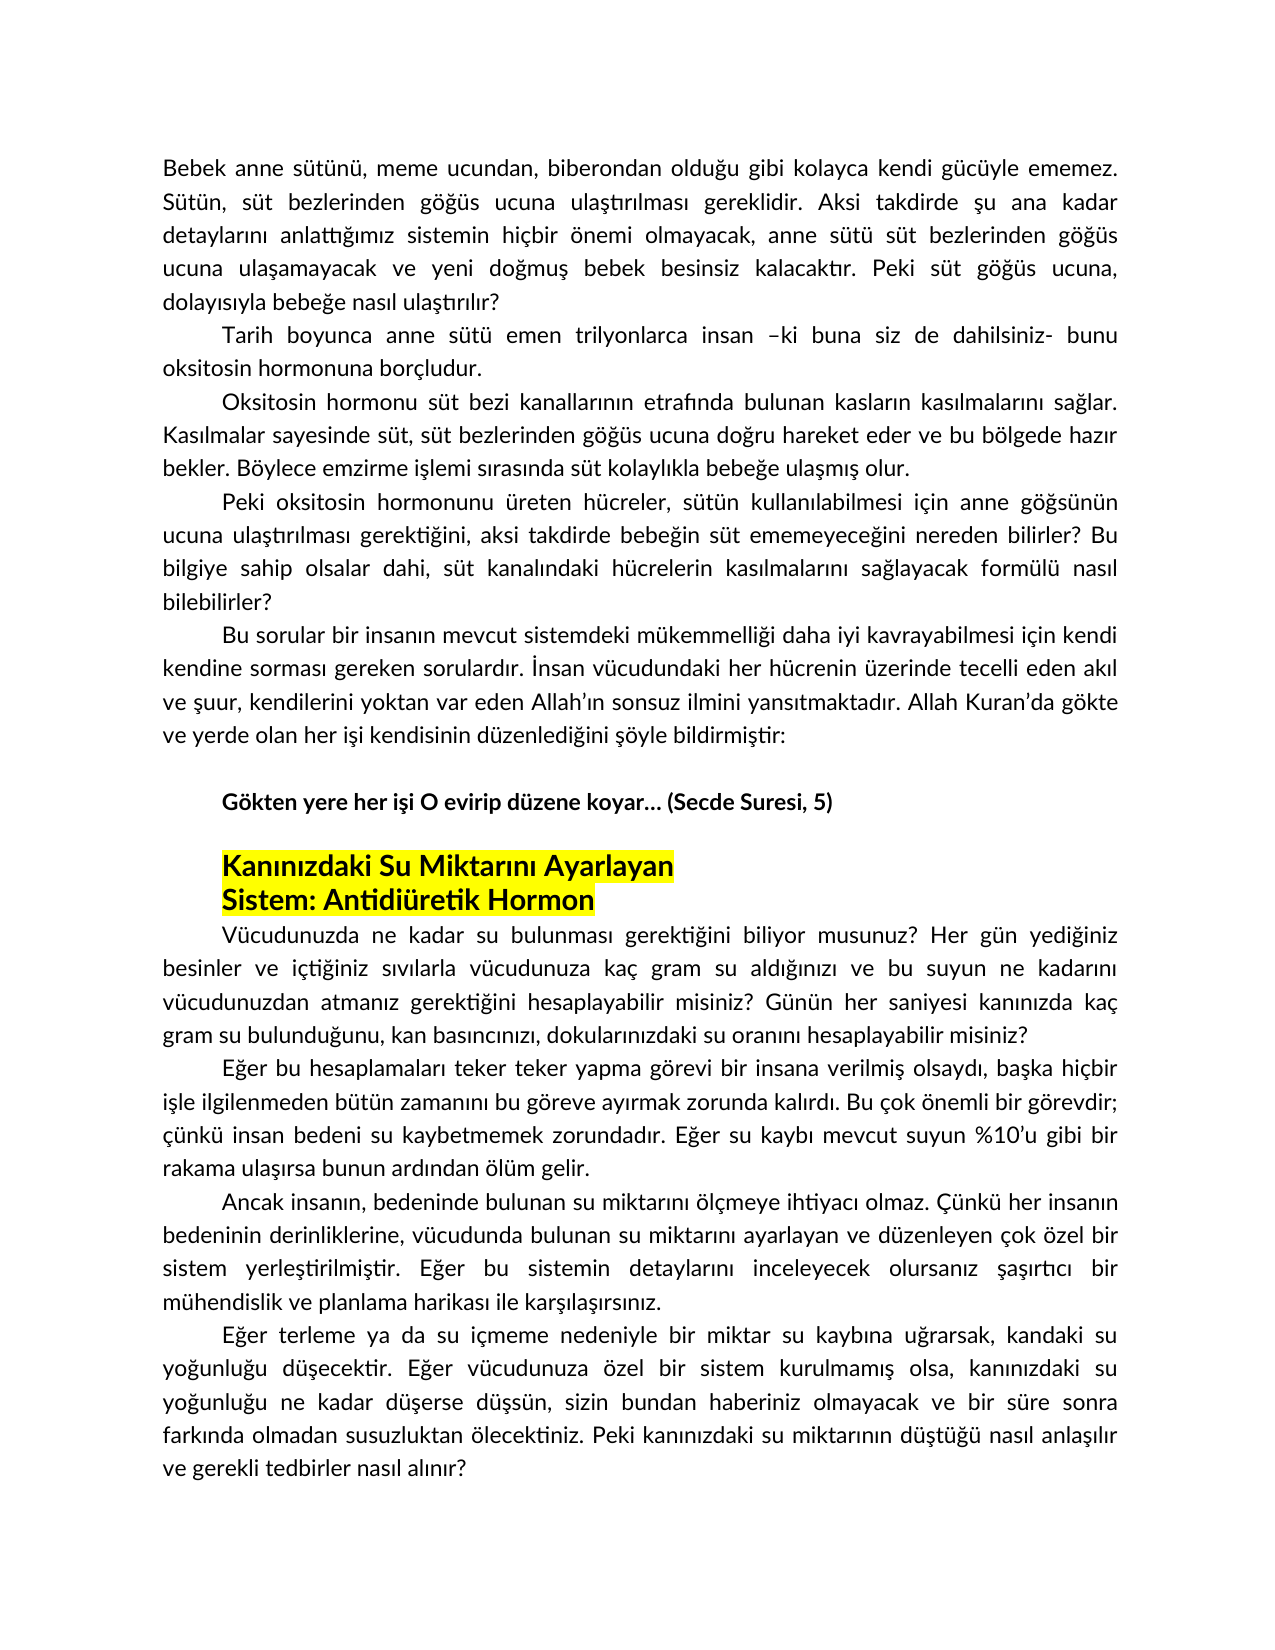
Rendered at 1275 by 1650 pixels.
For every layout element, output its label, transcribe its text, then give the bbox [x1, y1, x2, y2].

text Vücudunuzda ne kadar su bulunması gerektiğini biliyor musunuz? Her gün yediğiniz besinler ve içtiğiniz sıvılarla vücudunuza kaç gram su aldığınızı ve bu suyun ne kadarını vücudunuzdan atmanız gerektiğini hesaplayabilir misiniz? Günün her saniyesi kanınızda kaç gram su bulunduğunu, kan basıncınızı, dokularınızdaki su oranını hesaplayabilir misiniz? [162, 917, 1119, 1050]
text Peki oksitosin hormonunu üreten hücreler, sütün kullanılabilmesi için anne göğsünün ucuna ulaştırılması gerektiğini, aksi takdirde bebeğin süt ememeyeceğini nereden bilirler? Bu bilgiye sahip olsalar dahi, süt kanalındaki hücrelerin kasılmalarını sağlayacak formülü nasıl bilebilirler? [162, 483, 1119, 617]
text Gökten yere her işi O evirip düzene koyar… (Secde Suresi, 5) [162, 783, 1119, 817]
text Oksitosin hormonu süt bezi kanallarının etrafında bulunan kasların kasılmalarını sağlar. Kasılmalar sayesinde süt, süt bezlerinden göğüs ucuna doğru hareket eder ve bu bölgede hazır bekler. Böylece emzirme işlemi sırasında süt kolaylıkla bebeğe ulaşmış olur. [162, 383, 1119, 483]
text Bebek anne sütünü, meme ucundan, biberondan olduğu gibi kolayca kendi gücüyle ememez. Sütün, süt bezlerinden göğüs ucuna ulaştırılması gereklidir. Aksi takdirde şu ana kadar detaylarını anlattığımız sistemin hiçbir önemi olmayacak, anne sütü süt bezlerinden göğüs ucuna ulaşamayacak ve yeni doğmuş bebek besinsiz kalacaktır. Peki süt göğüs ucuna, dolayısıyla bebeğe nasıl ulaştırılır? [162, 150, 1119, 317]
text Ancak insanın, bedeninde bulunan su miktarını ölçmeye ihtiyacı olmaz. Çünkü her insanın bedeninin derinliklerine, vücudunda bulunan su miktarını ayarlayan ve düzenleyen çok özel bir sistem yerleştirilmiştir. Eğer bu sistemin detaylarını inceleyecek olursanız şaşırtıcı bir mühendislik ve planlama harikası ile karşılaşırsınız. [162, 1183, 1119, 1317]
text Bu sorular bir insanın mevcut sistemdeki mükemmelliği daha iyi kavrayabilmesi için kendi kendine sorması gereken sorulardır. İnsan vücudundaki her hücrenin üzerinde tecelli eden akıl ve şuur, kendilerini yoktan var eden Allah’ın sonsuz ilmini yansıtmaktadır. Allah Kuran’da gökte ve yerde olan her işi kendisinin düzenlediğini şöyle bildirmiştir: [162, 617, 1119, 750]
text Sistem: Antidiüretik Hormon [162, 883, 1119, 917]
text Kanınızdaki Su Miktarını Ayarlayan [162, 850, 1119, 883]
text Eğer terleme ya da su içmeme nedeniyle bir miktar su kaybına uğrarsak, kandaki su yoğunluğu düşecektir. Eğer vücudunuza özel bir sistem kurulmamış olsa, kanınızdaki su yoğunluğu ne kadar düşerse düşsün, sizin bundan haberiniz olmayacak ve bir süre sonra farkında olmadan susuzluktan ölecektiniz. Peki kanınızdaki su miktarının düştüğü nasıl anlaşılır ve gerekli tedbirler nasıl alınır? [162, 1317, 1119, 1483]
text Eğer bu hesaplamaları teker teker yapma görevi bir insana verilmiş olsaydı, başka hiçbir işle ilgilenmeden bütün zamanını bu göreve ayırmak zorunda kalırdı. Bu çok önemli bir görevdir; çünkü insan bedeni su kaybetmemek zorundadır. Eğer su kaybı mevcut suyun %10’u gibi bir rakama ulaşırsa bunun ardından ölüm gelir. [162, 1050, 1119, 1183]
text Tarih boyunca anne sütü emen trilyonlarca insan –ki buna siz de dahilsiniz- bunu oksitosin hormonuna borçludur. [162, 317, 1119, 383]
